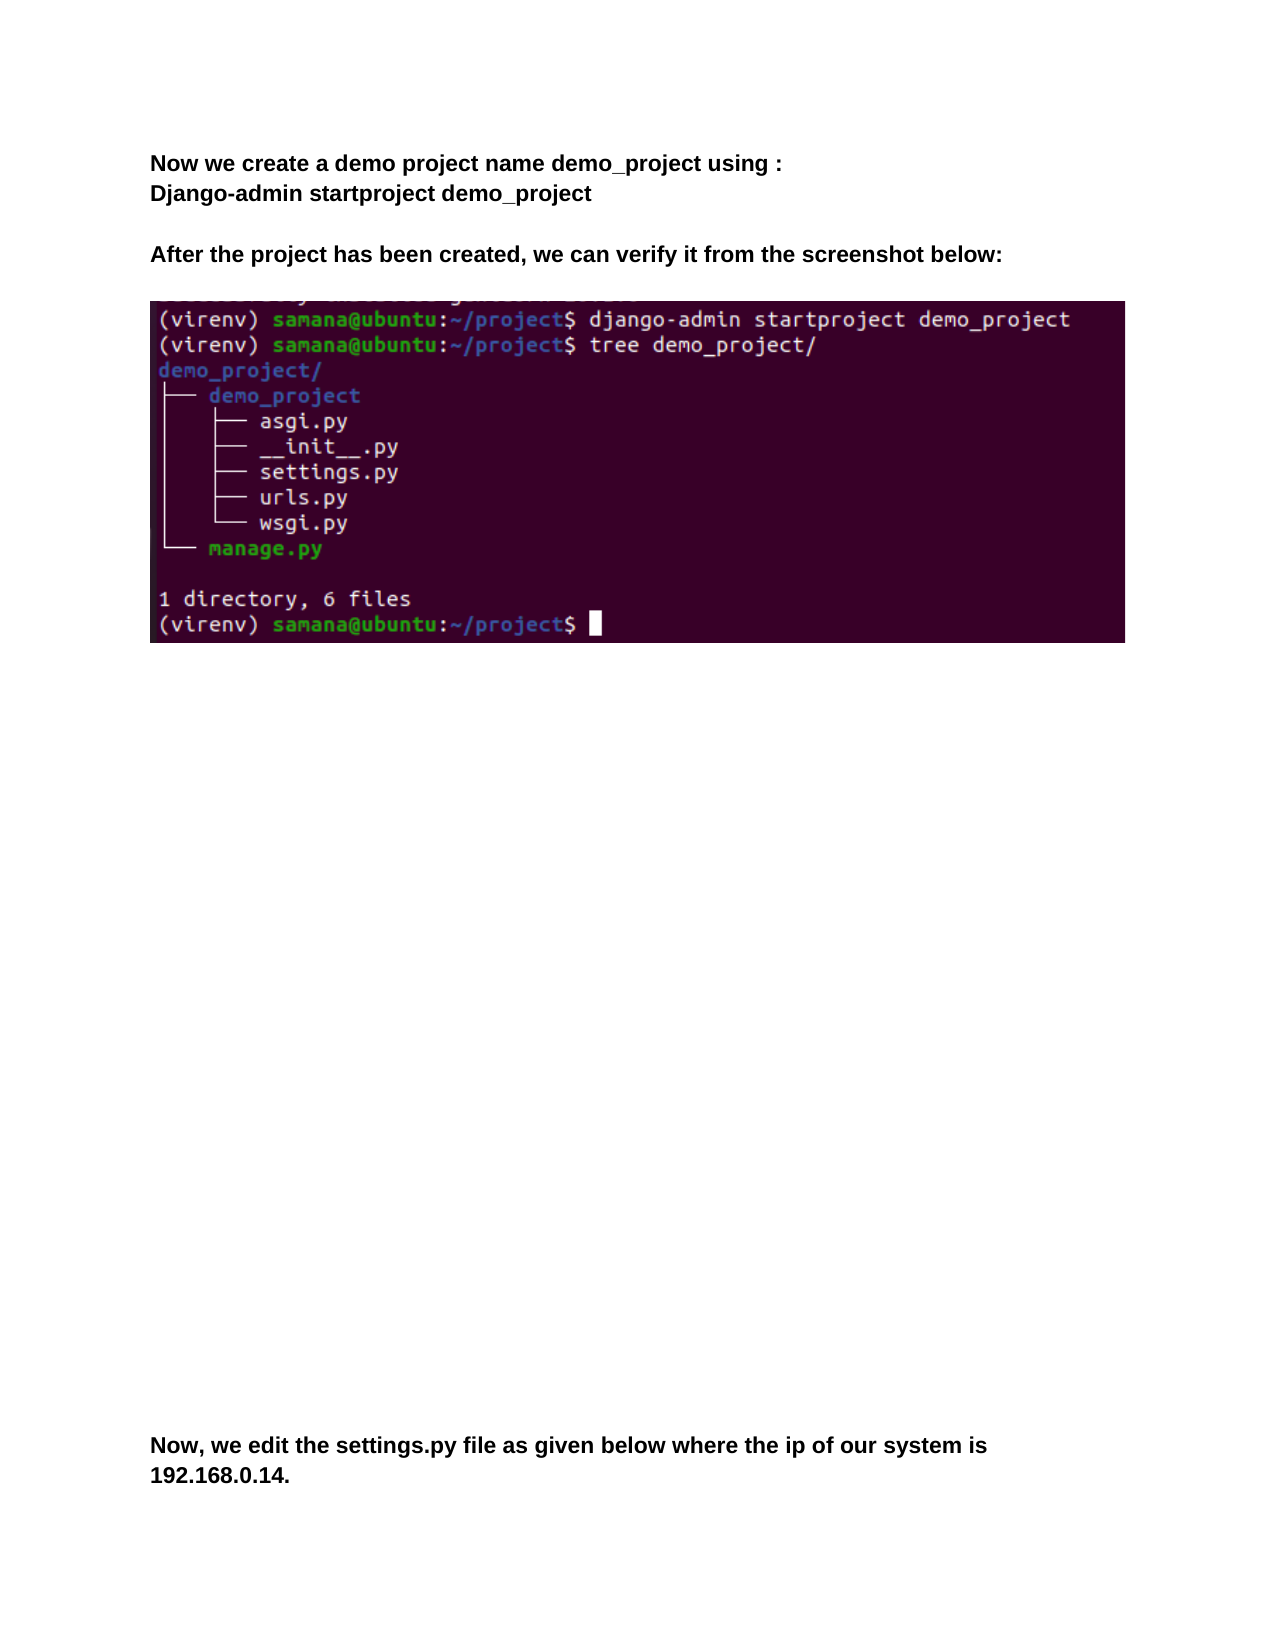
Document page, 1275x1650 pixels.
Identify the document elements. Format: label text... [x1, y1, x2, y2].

picture [150, 301, 1125, 643]
text Django-admin startproject demo_project [150, 180, 1125, 207]
text Now, we edit the settings.py file as given below where the ip of our system is 192.168.0.14. [150, 1432, 1125, 1488]
text Now we create a demo project name demo_project using : [150, 150, 1125, 176]
text After the project has been created, we can verify it from the screenshot below: [150, 241, 1125, 267]
